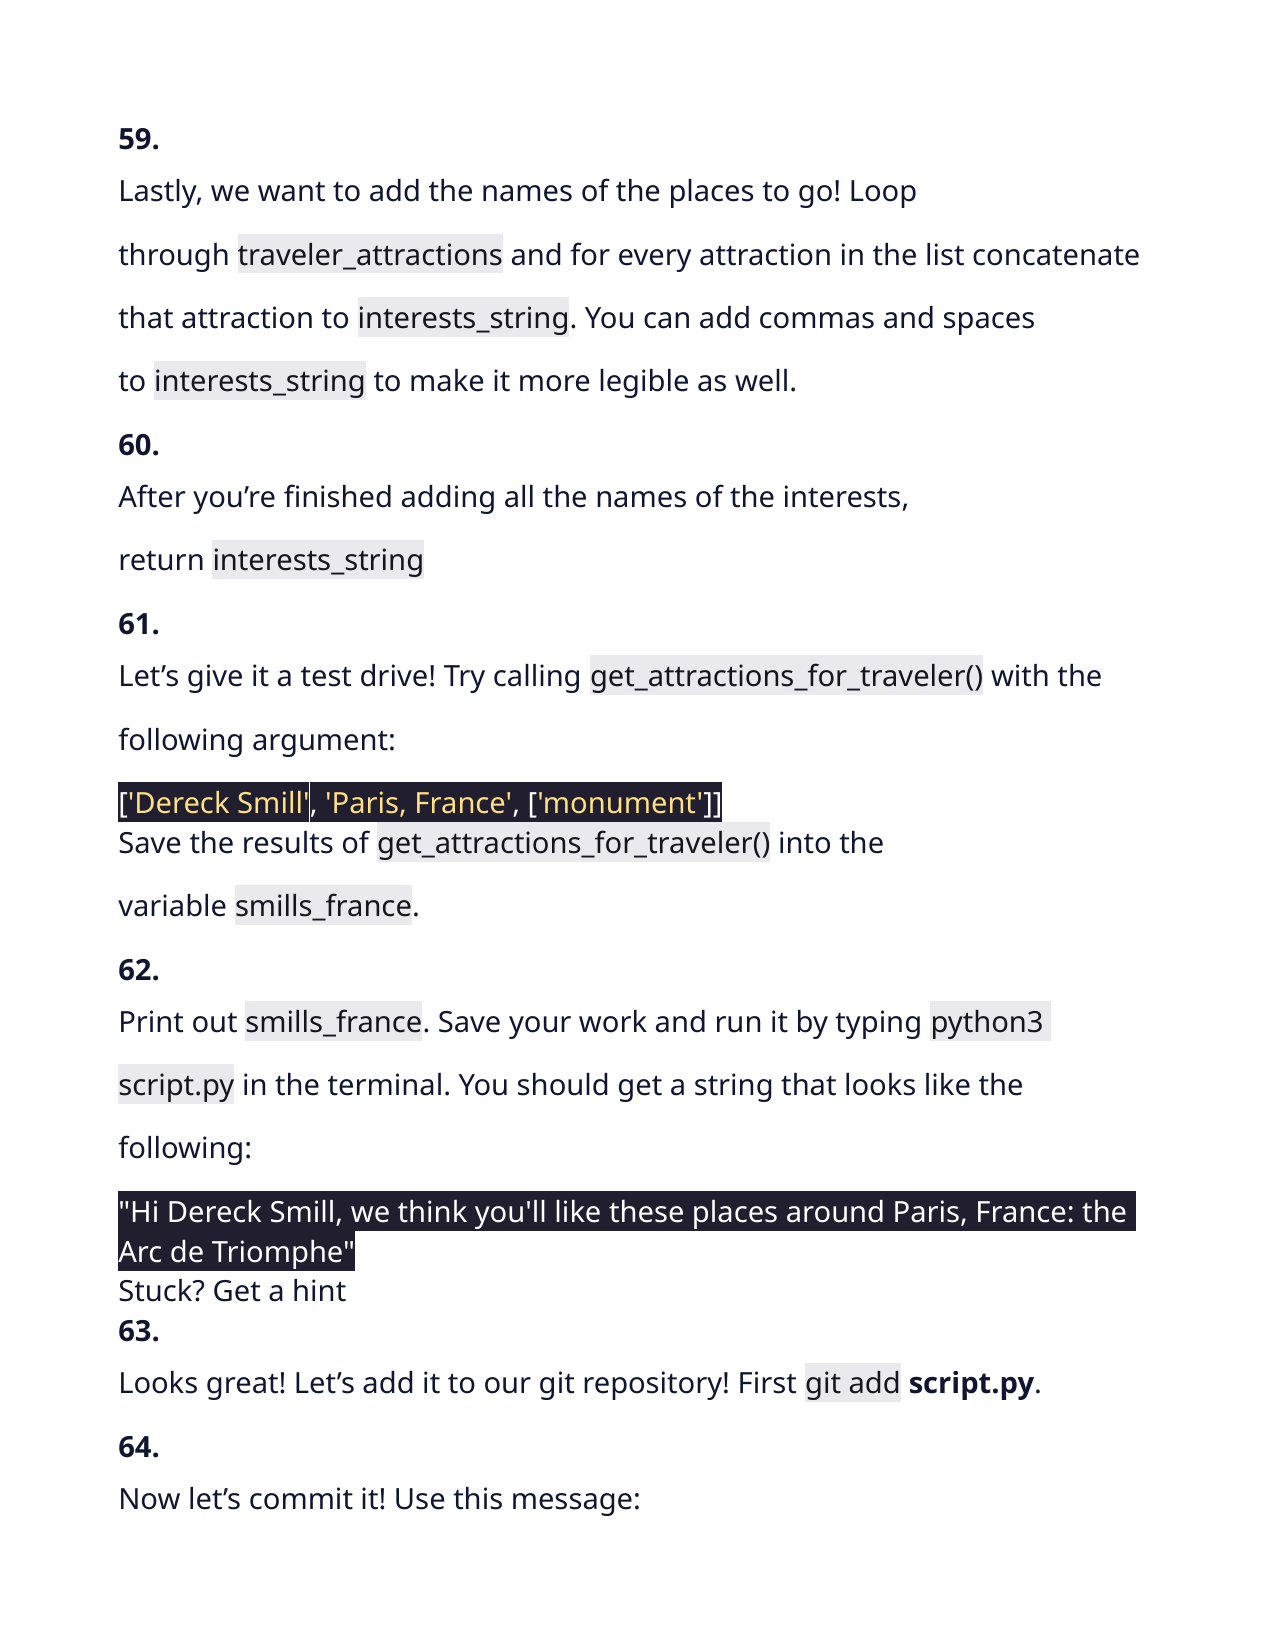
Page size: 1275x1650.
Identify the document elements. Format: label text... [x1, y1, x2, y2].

text 63. [118, 1310, 1157, 1350]
text ['Dereck Smill', 'Paris, France', ['monument']] [118, 782, 1157, 822]
text 62. [118, 949, 1157, 988]
text Save the results of get_attractions_for_traveler() into the variable smills_france. [118, 822, 1157, 925]
text Print out smills_france. Save your work and run it by typing python3 script.py in the terminal. You should get a string that looks like the following: [118, 1001, 1157, 1167]
text Now let’s commit it! Use this message: [118, 1478, 1157, 1518]
text 61. [118, 603, 1157, 643]
text 59. [118, 118, 1157, 158]
text Let’s give it a test drive! Try calling get_attractions_for_traveler() with the following argument: [118, 655, 1157, 758]
text Stuck? Get a hint [118, 1271, 1157, 1310]
text Lastly, we want to add the names of the places to go! Loop through traveler_attractions and for every attraction in the list concatenate that attraction to interests_string. You can add commas and spaces to interests_string to make it more legible as well. [118, 170, 1157, 400]
text 60. [118, 424, 1157, 464]
text After you’re finished adding all the names of the interests, return interests_string [118, 476, 1157, 579]
text 64. [118, 1426, 1157, 1466]
text Looks great! Let’s add it to our git repository! First git add script.py. [118, 1362, 1157, 1402]
text "Hi Dereck Smill, we think you'll like these places around Paris, France: the Arc de Triomphe" [118, 1191, 1157, 1271]
